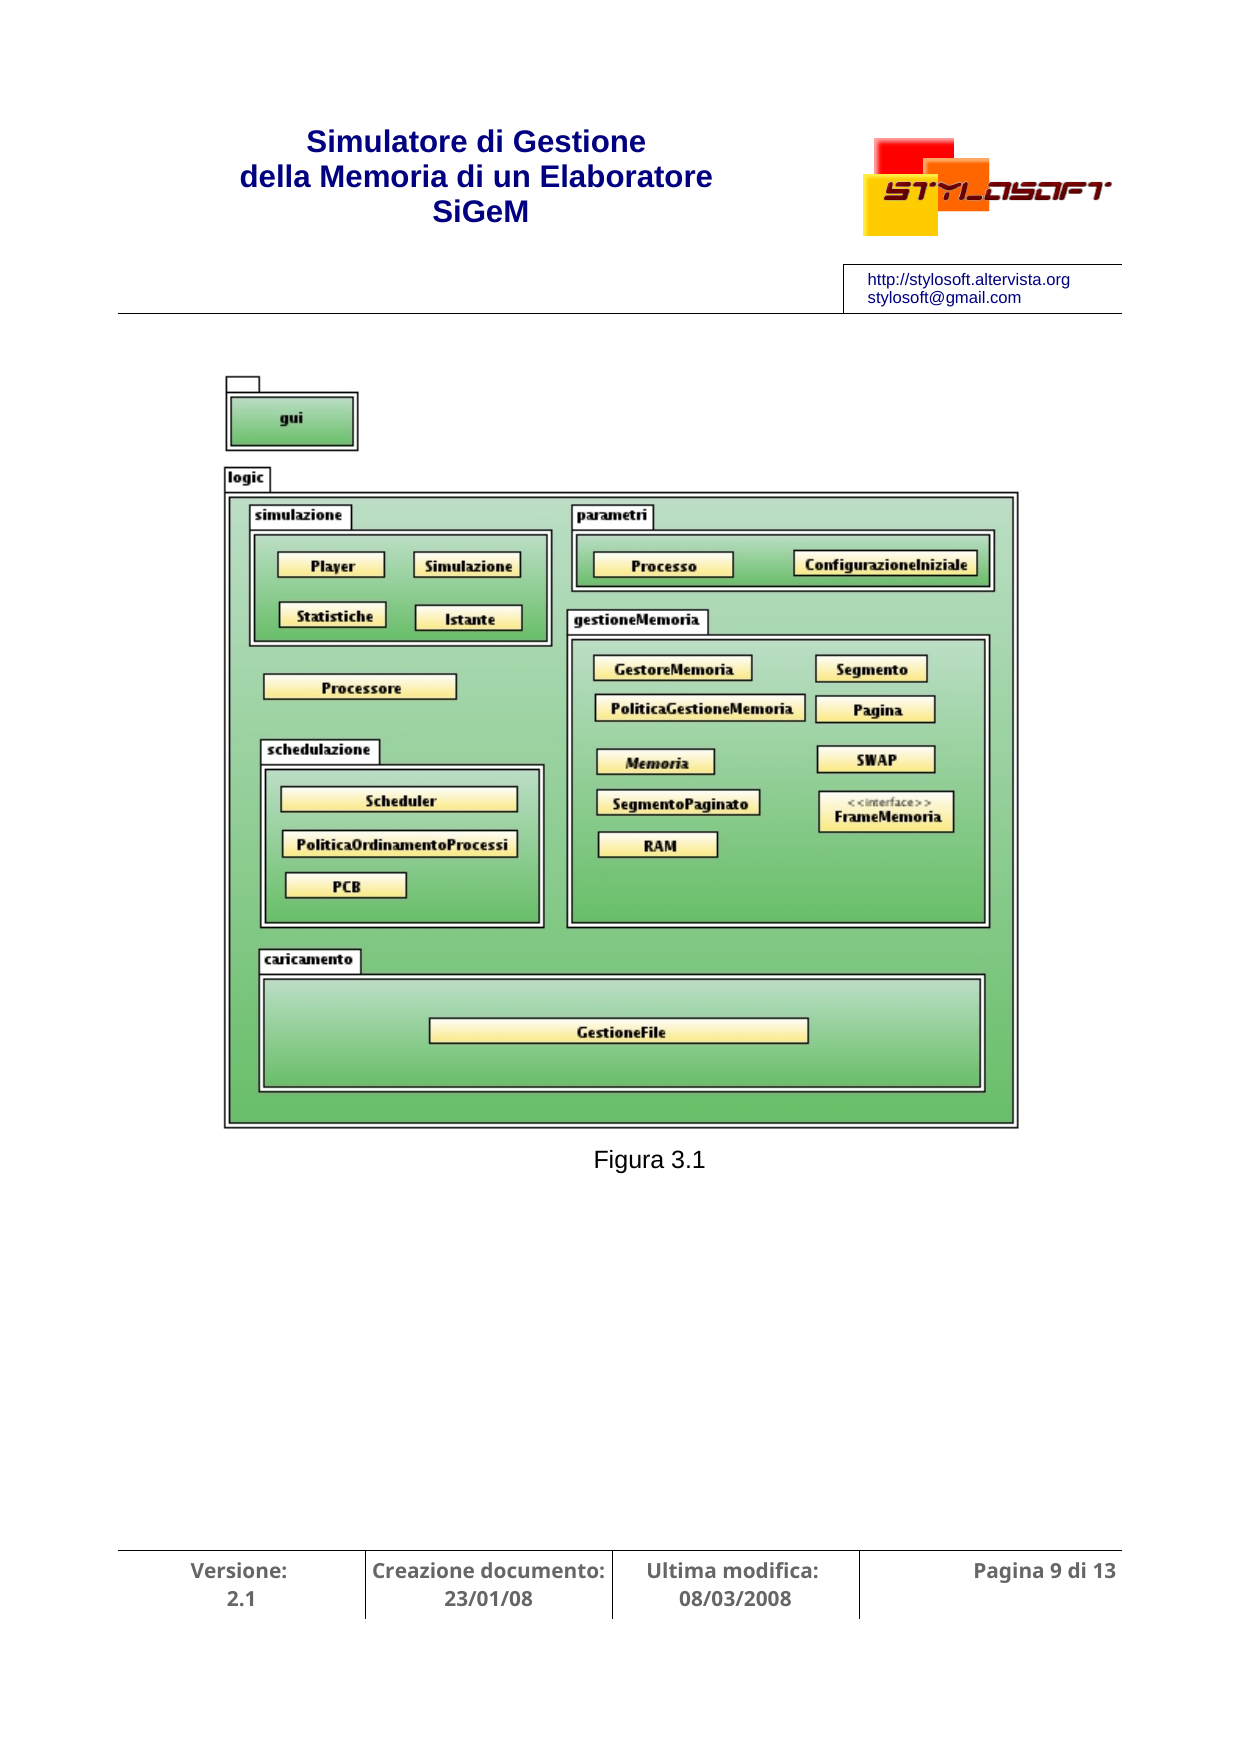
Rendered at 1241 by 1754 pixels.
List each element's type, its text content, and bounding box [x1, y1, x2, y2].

picture [848, 123, 1117, 247]
text Figura 3.1 [136, 357, 1104, 1173]
picture [204, 356, 1036, 1146]
